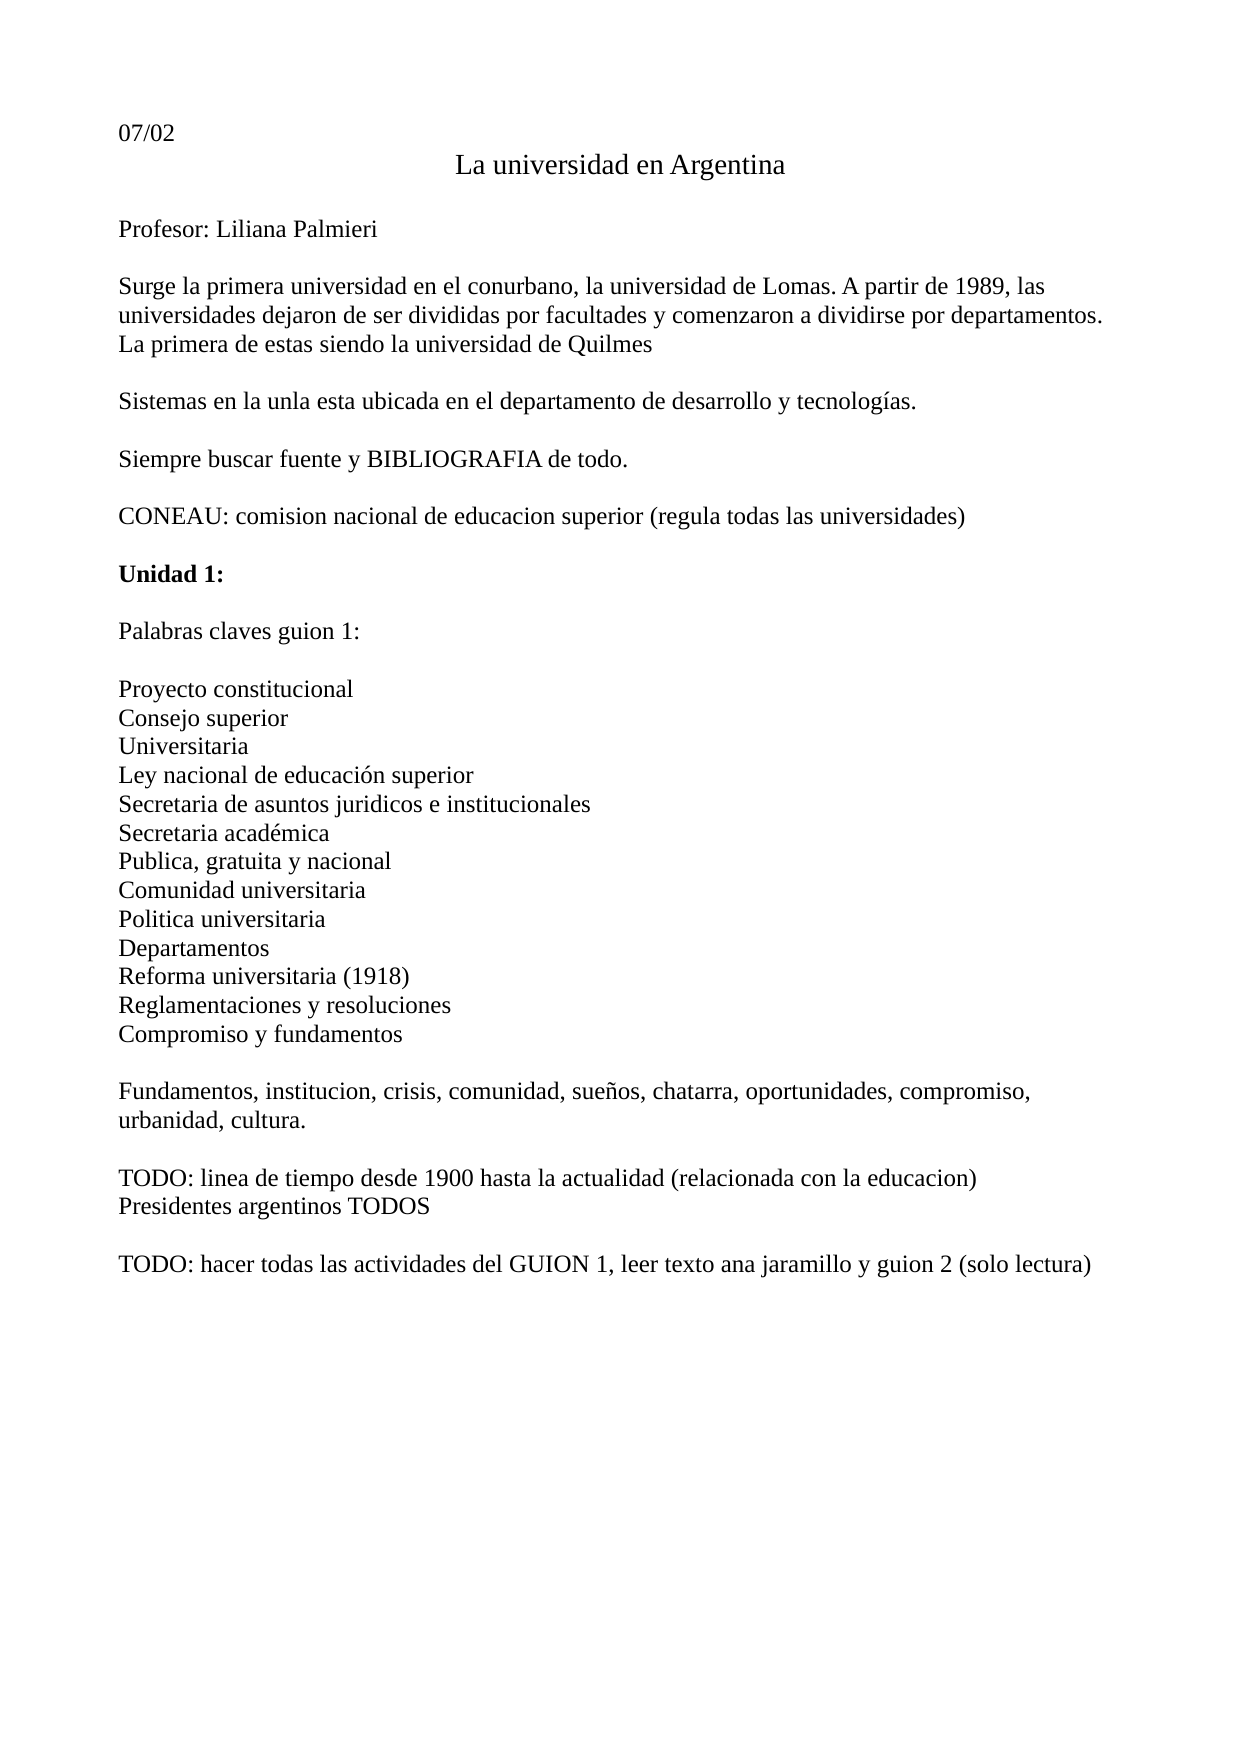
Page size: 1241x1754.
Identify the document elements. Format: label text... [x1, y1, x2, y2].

text Departamentos [118, 933, 1122, 961]
text Sistemas en la unla esta ubicada en el departamento de desarrollo y tecnologías. [118, 386, 1122, 415]
text Secretaria de asuntos juridicos e institucionales [118, 789, 1122, 818]
text Politica universitaria [118, 904, 1122, 933]
text Compromiso y fundamentos [118, 1019, 1122, 1048]
text TODO: linea de tiempo desde 1900 hasta la actualidad (relacionada con la educacion) [118, 1163, 1122, 1191]
text Profesor: Liliana Palmieri [118, 214, 1122, 243]
text Consejo superior [118, 703, 1122, 731]
text CONEAU: comision nacional de educacion superior (regula todas las universidades) [118, 501, 1122, 530]
text Fundamentos, institucion, crisis, comunidad, sueños, chatarra, oportunidades, compromiso, urbanidad, cultura. [118, 1076, 1122, 1134]
text Publica, gratuita y nacional [118, 846, 1122, 875]
text Comunidad universitaria [118, 875, 1122, 904]
text Universitaria [118, 731, 1122, 760]
text Presidentes argentinos TODOS [118, 1191, 1122, 1220]
text Reforma universitaria (1918) [118, 961, 1122, 990]
text Surge la primera universidad en el conurbano, la universidad de Lomas. A partir de 1989, las universidades dejaron de ser divididas por facultades y comenzaron a dividirse por departamentos. La primera de estas siendo la universidad de Quilmes [118, 271, 1122, 358]
text Unidad 1: [118, 559, 1122, 588]
text TODO: hacer todas las actividades del GUION 1, leer texto ana jaramillo y guion 2 (solo lectura) [118, 1249, 1122, 1278]
text La universidad en Argentina [118, 147, 1122, 180]
text Proyecto constitucional [118, 674, 1122, 703]
text Ley nacional de educación superior [118, 760, 1122, 789]
text 07/02 [118, 118, 1122, 147]
text Siempre buscar fuente y BIBLIOGRAFIA de todo. [118, 444, 1122, 473]
text Secretaria académica [118, 818, 1122, 846]
text Palabras claves guion 1: [118, 616, 1122, 645]
text Reglamentaciones y resoluciones [118, 990, 1122, 1019]
